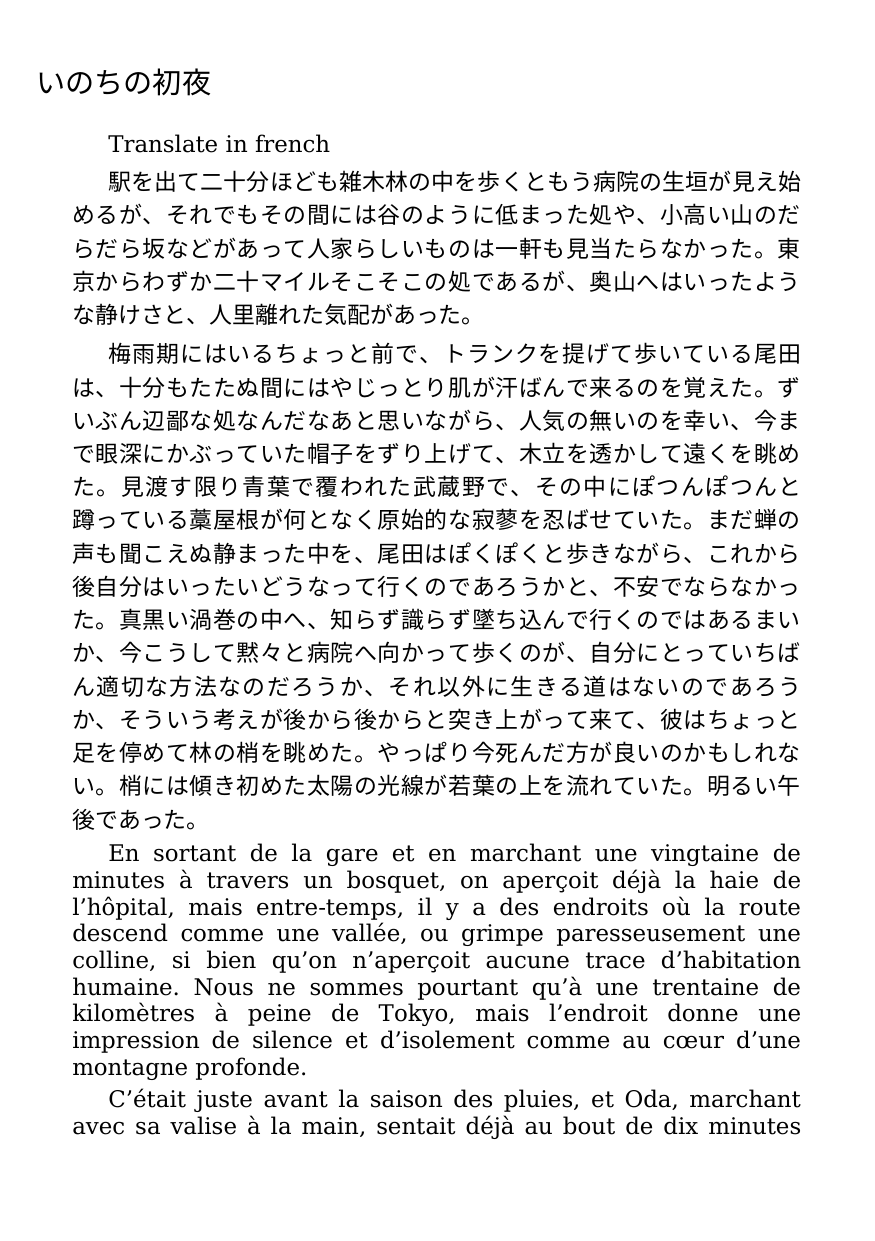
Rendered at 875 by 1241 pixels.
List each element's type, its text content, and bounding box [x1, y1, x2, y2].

subtitle いのちの初夜 [36, 60, 838, 102]
text C’était juste avant la saison des pluies, et Oda, marchant avec sa valise à la main, sentait déjà au bout de dix minutes [72, 1087, 802, 1140]
text En sortant de la gare et en marchant une vingtaine de minutes à travers un bosquet, on aperçoit déjà la haie de l’hôpital, mais entre-temps, il y a des endroits où la route descend comme une vallée, ou grimpe paresseusement une colline, si bien qu’on n’aperçoit aucune trace d’habitation humaine. Nous ne sommes pourtant qu’à une trentaine de kilomètres à peine de Tokyo, mais l’endroit donne une impression de silence et d’isolement comme au cœur d’une montagne profonde. [72, 841, 802, 1081]
text Translate in french [72, 132, 802, 158]
text 駅を出て二十分ほども雑木林の中を歩くともう病院の生垣が見え始めるが、それでもその間には谷のように低まった処や、小高い山のだらだら坂などがあって人家らしいものは一軒も見当たらなかった。東京からわずか二十マイルそこそこの処であるが、奥山へはいったような静けさと、人里離れた気配があった。 [72, 164, 802, 330]
text 梅雨期にはいるちょっと前で、トランクを提げて歩いている尾田は、十分もたたぬ間にはやじっとり肌が汗ばんで来るのを覚えた。ずいぶん辺鄙な処なんだなあと思いながら、人気の無いのを幸い、今まで眼深にかぶっていた帽子をずり上げて、木立を透かして遠くを眺めた。見渡す限り青葉で覆われた武蔵野で、その中にぽつんぽつんと蹲っている藁屋根が何となく原始的な寂蓼を忍ばせていた。まだ蝉の声も聞こえぬ静まった中を、尾田はぽくぽくと歩きながら、これから後自分はいったいどうなって行くのであろうかと、不安でならなかった。真黒い渦巻の中へ、知らず識らず墜ち込んで行くのではあるまいか、今こうして黙々と病院へ向かって歩くのが、自分にとっていちばん適切な方法なのだろうか、それ以外に生きる道はないのであろうか、そういう考えが後から後からと突き上がって来て、彼はちょっと足を停めて林の梢を眺めた。やっぱり今死んだ方が良いのかもしれない。梢には傾き初めた太陽の光線が若葉の上を流れていた。明るい午後であった。 [72, 336, 802, 835]
